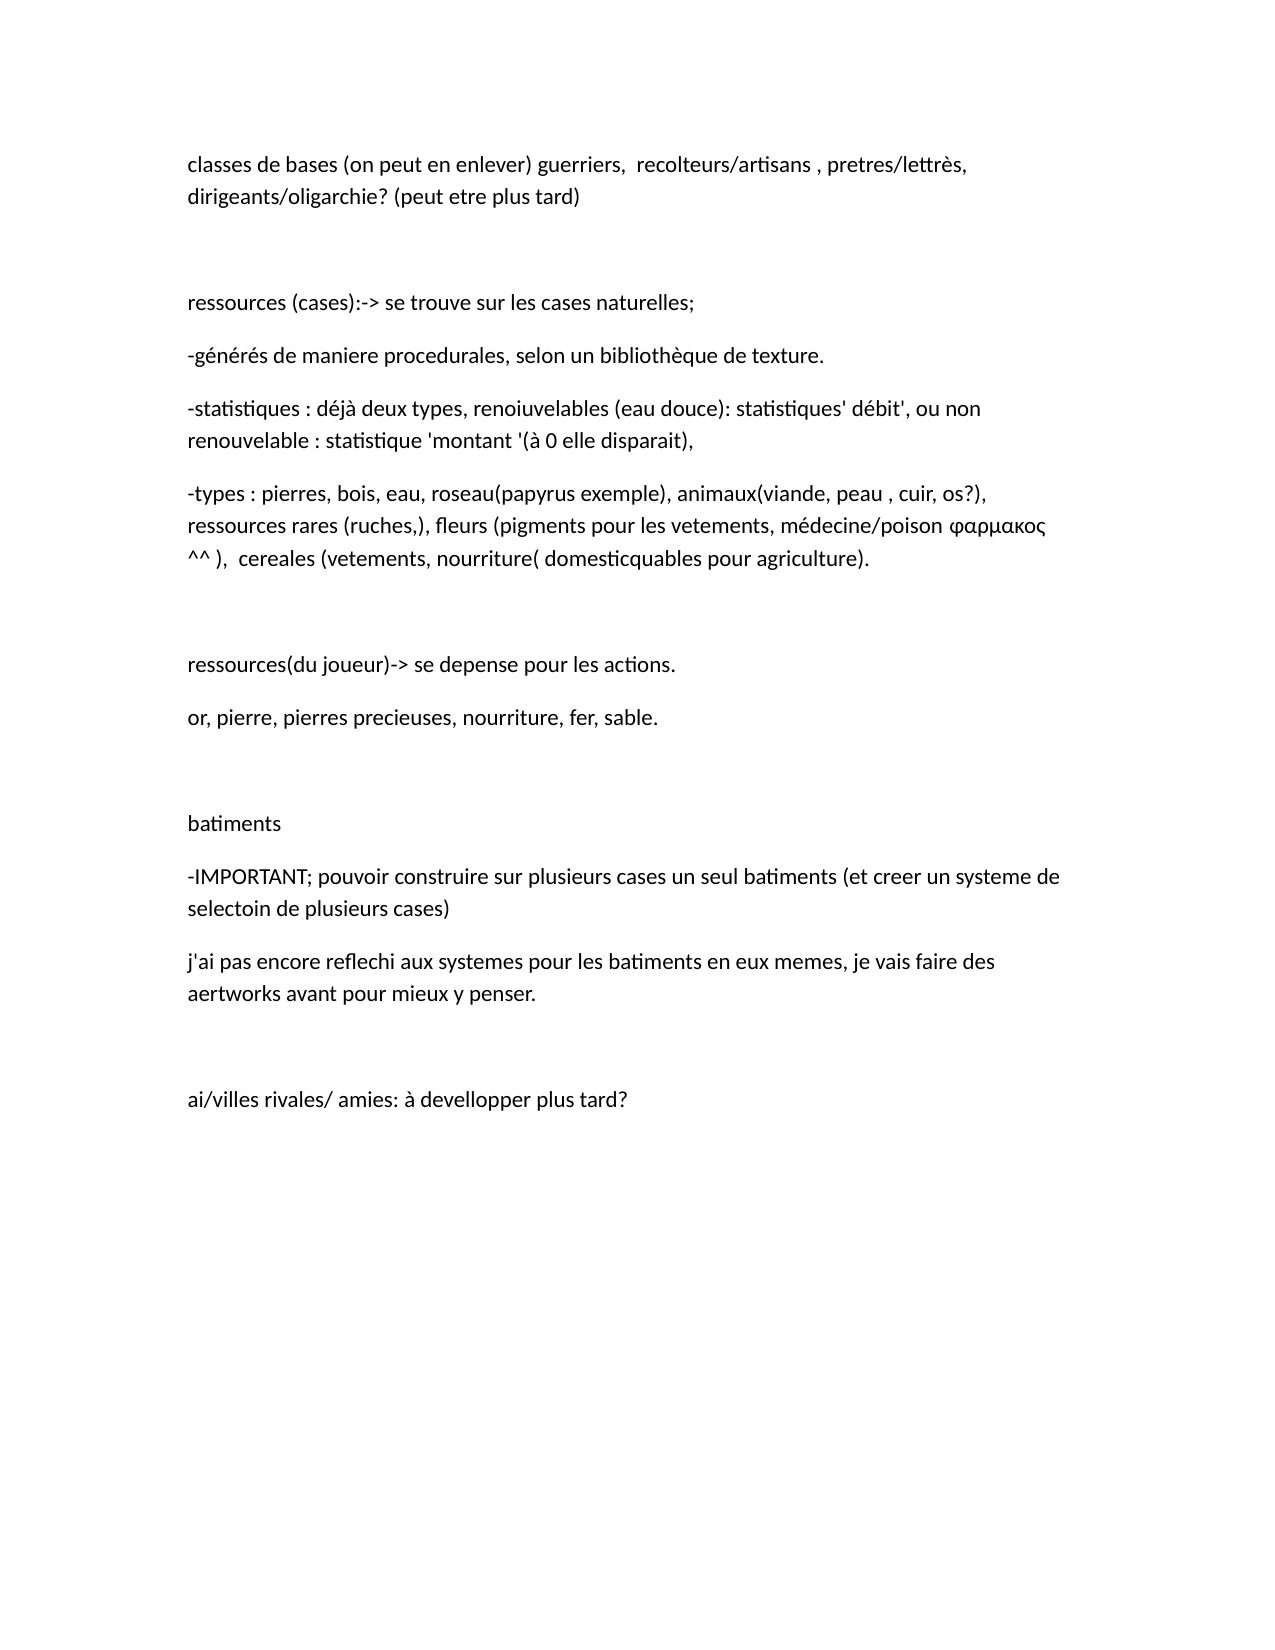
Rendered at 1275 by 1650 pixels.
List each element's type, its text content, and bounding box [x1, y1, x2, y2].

text -générés de maniere procedurales, selon un bibliothèque de texture. [187, 341, 1087, 369]
text -IMPORTANT; pouvoir construire sur plusieurs cases un seul batiments (et creer un systeme de selectoin de plusieurs cases) [187, 862, 1087, 922]
text batiments [187, 809, 1087, 837]
text classes de bases (on peut en enlever) guerriers, recolteurs/artisans , pretres/lettrès, dirigeants/oligarchie? (peut etre plus tard) [187, 150, 1087, 210]
text -types : pierres, bois, eau, roseau(papyrus exemple), animaux(viande, peau , cuir, os?), ressources rares (ruches,), fleurs (pigments pour les vetements, médecine/poison φαρμακος ^^ ), cereales (vetements, nourriture( domesticquables pour agriculture). [187, 479, 1087, 572]
text j'ai pas encore reflechi aux systemes pour les batiments en eux memes, je vais faire des aertworks avant pour mieux y penser. [187, 947, 1087, 1007]
text ressources(du joueur)-> se depense pour les actions. [187, 650, 1087, 678]
text ai/villes rivales/ amies: à devellopper plus tard? [187, 1085, 1087, 1113]
text ressources (cases):-> se trouve sur les cases naturelles; [187, 288, 1087, 316]
text -statistiques : déjà deux types, renoiuvelables (eau douce): statistiques' débit', ou non renouvelable : statistique 'montant '(à 0 elle disparait), [187, 394, 1087, 454]
text or, pierre, pierres precieuses, nourriture, fer, sable. [187, 703, 1087, 731]
